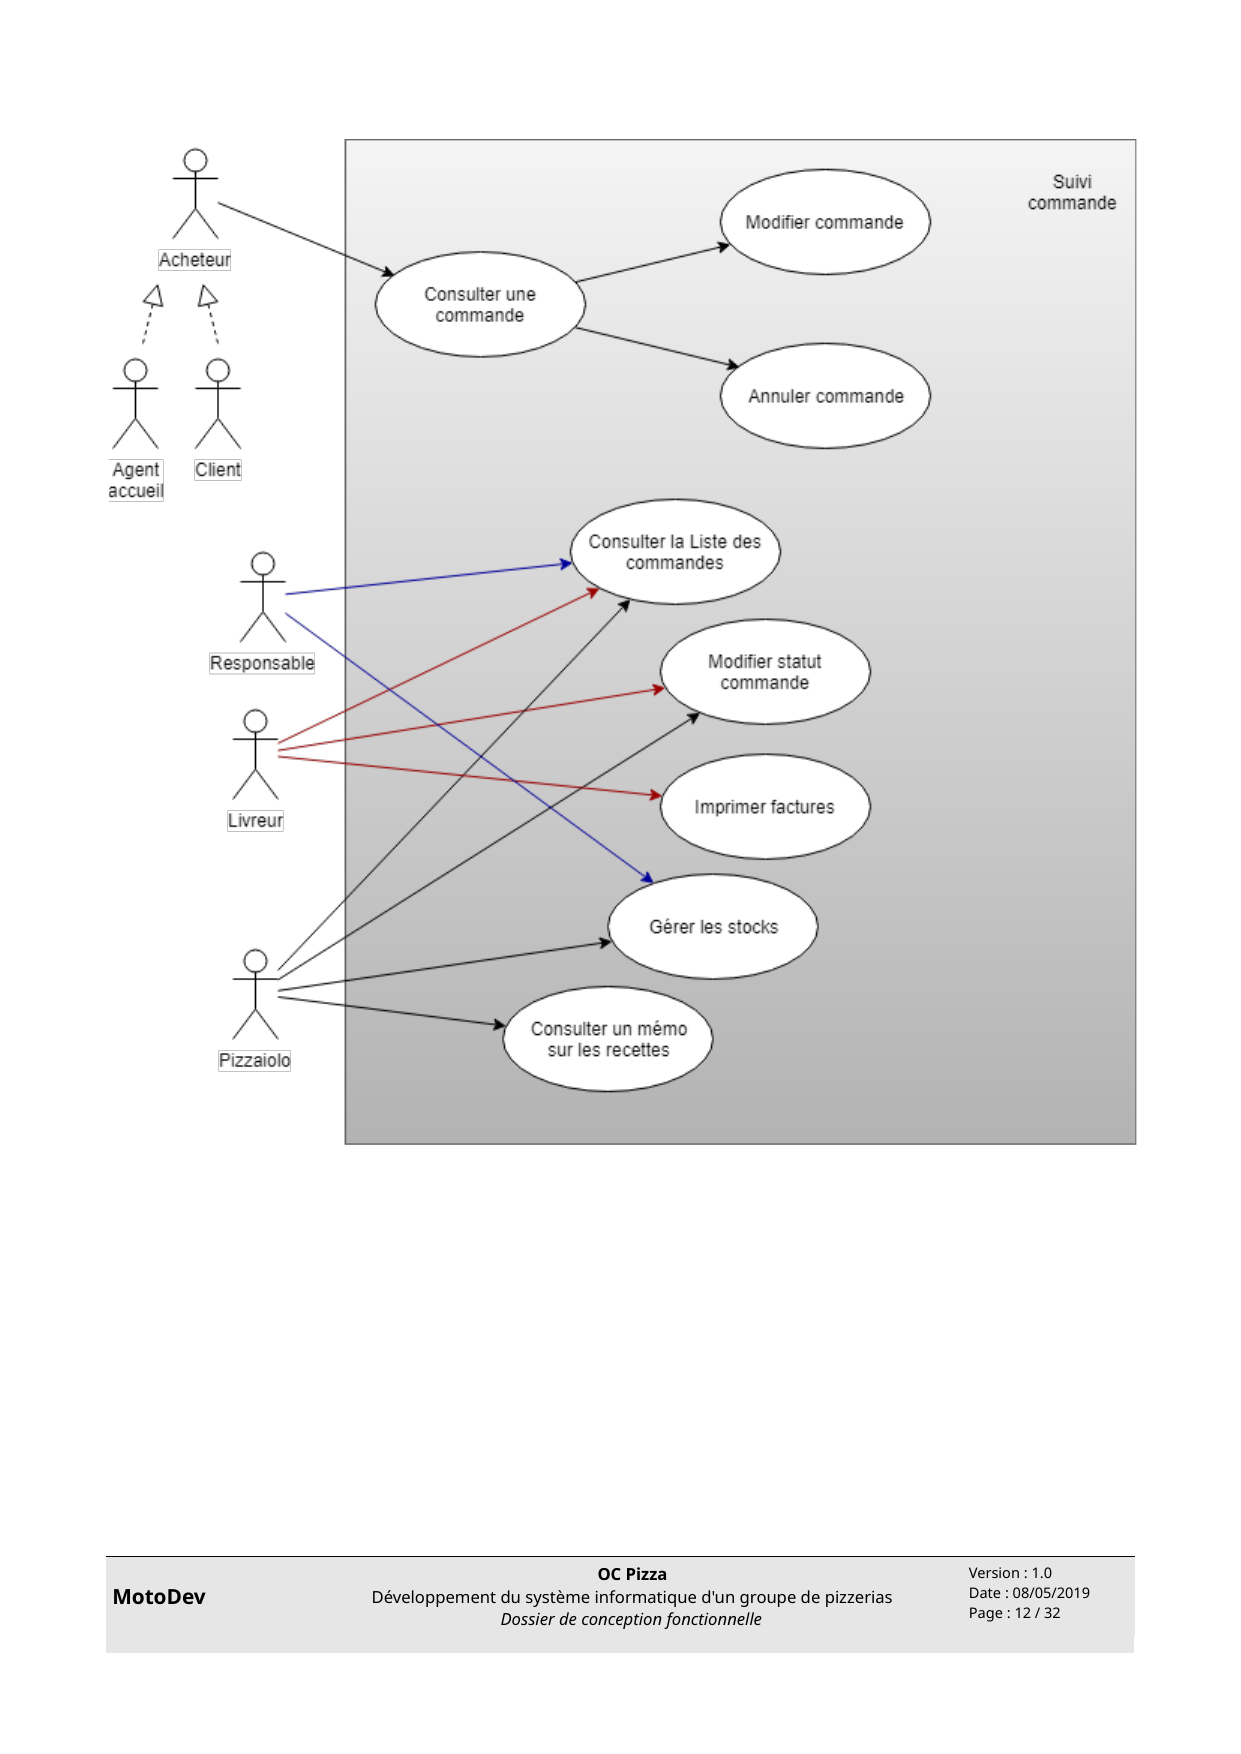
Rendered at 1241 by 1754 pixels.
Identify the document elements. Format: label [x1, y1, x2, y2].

picture [108, 139, 1137, 1157]
